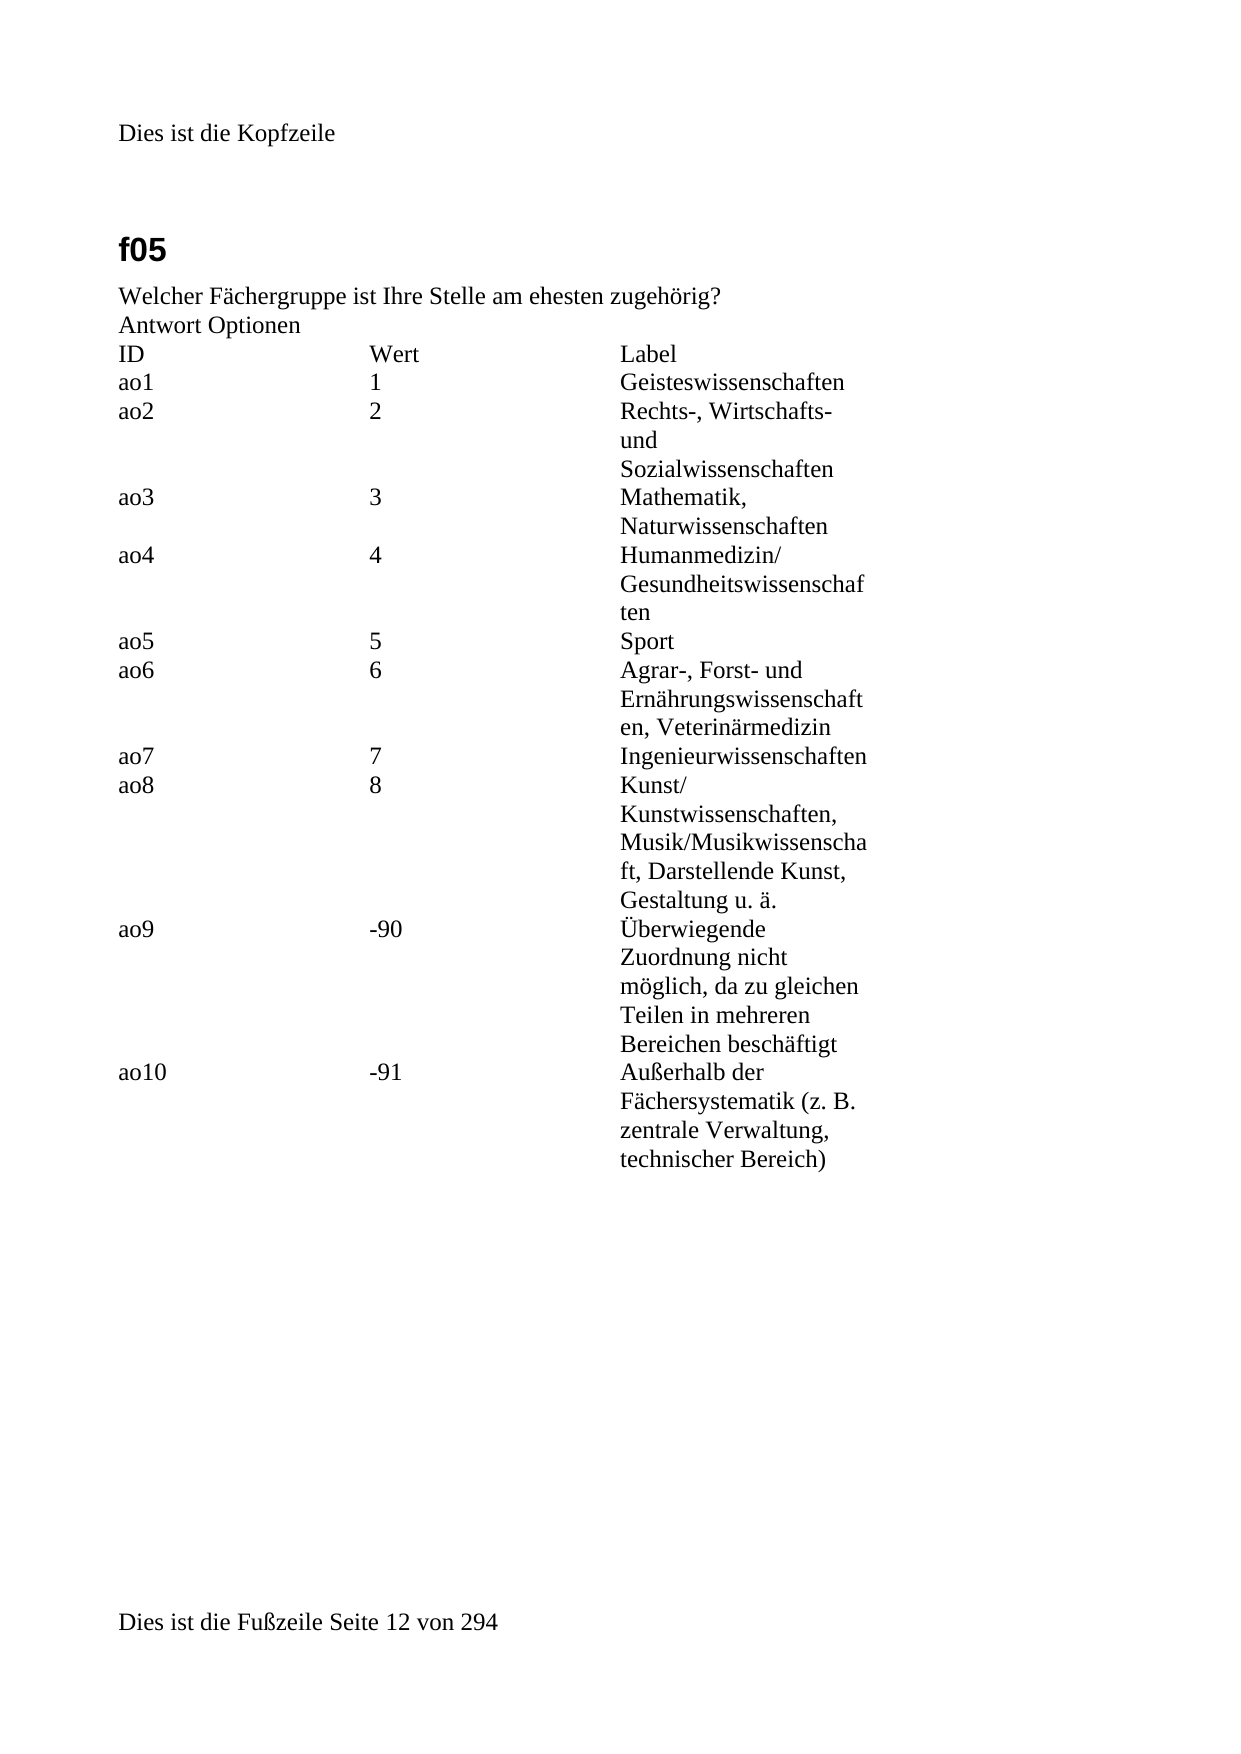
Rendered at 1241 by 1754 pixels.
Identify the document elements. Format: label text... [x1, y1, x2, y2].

table_cell Mathematik, Naturwissenschaften [620, 483, 871, 540]
table_cell Humanmedizin/Gesundheitswissenschaften [620, 540, 871, 626]
table_cell Kunst/Kunstwissenschaften, Musik/Musikwissenschaft, Darstellende Kunst, Gestaltung u. ä. [620, 770, 871, 914]
subtitle f05 [118, 230, 1122, 269]
table_cell -90 [369, 914, 620, 1057]
table_cell ao6 [118, 655, 369, 741]
table_cell 2 [369, 396, 620, 482]
text Welcher Fächergruppe ist Ihre Stelle am ehesten zugehörig? [118, 281, 1122, 310]
table_cell Außerhalb der Fächersystematik (z. B. zentrale Verwaltung, technischer Bereich) [620, 1058, 871, 1172]
table_cell Geisteswissenschaften [620, 368, 871, 396]
table_cell ao3 [118, 483, 369, 540]
table_cell -91 [369, 1058, 620, 1172]
table_cell ao5 [118, 626, 369, 655]
table_cell 1 [369, 368, 620, 396]
table_cell 8 [369, 770, 620, 914]
table_cell ao9 [118, 914, 369, 1057]
text Antwort Optionen [118, 310, 1122, 339]
table_cell 4 [369, 540, 620, 626]
table_header Wert [369, 339, 620, 367]
table_cell ao10 [118, 1058, 369, 1172]
table_cell 5 [369, 626, 620, 655]
table_header Label [620, 339, 871, 367]
table_cell 6 [369, 655, 620, 741]
table_cell ao1 [118, 368, 369, 396]
table_cell Agrar-, Forst- und Ernährungswissenschaften, Veterinärmedizin [620, 655, 871, 741]
table_cell Ingenieurwissenschaften [620, 741, 871, 770]
table_cell ao7 [118, 741, 369, 770]
table_cell Überwiegende Zuordnung nicht möglich, da zu gleichen Teilen in mehreren Bereichen beschäftigt [620, 914, 871, 1057]
table_cell 7 [369, 741, 620, 770]
table_cell 3 [369, 483, 620, 540]
table_cell ao2 [118, 396, 369, 482]
table_cell ao4 [118, 540, 369, 626]
table_cell Rechts-, Wirtschafts- und Sozialwissenschaften [620, 396, 871, 482]
table_header ID [118, 339, 369, 367]
table_cell ao8 [118, 770, 369, 914]
table_cell Sport [620, 626, 871, 655]
